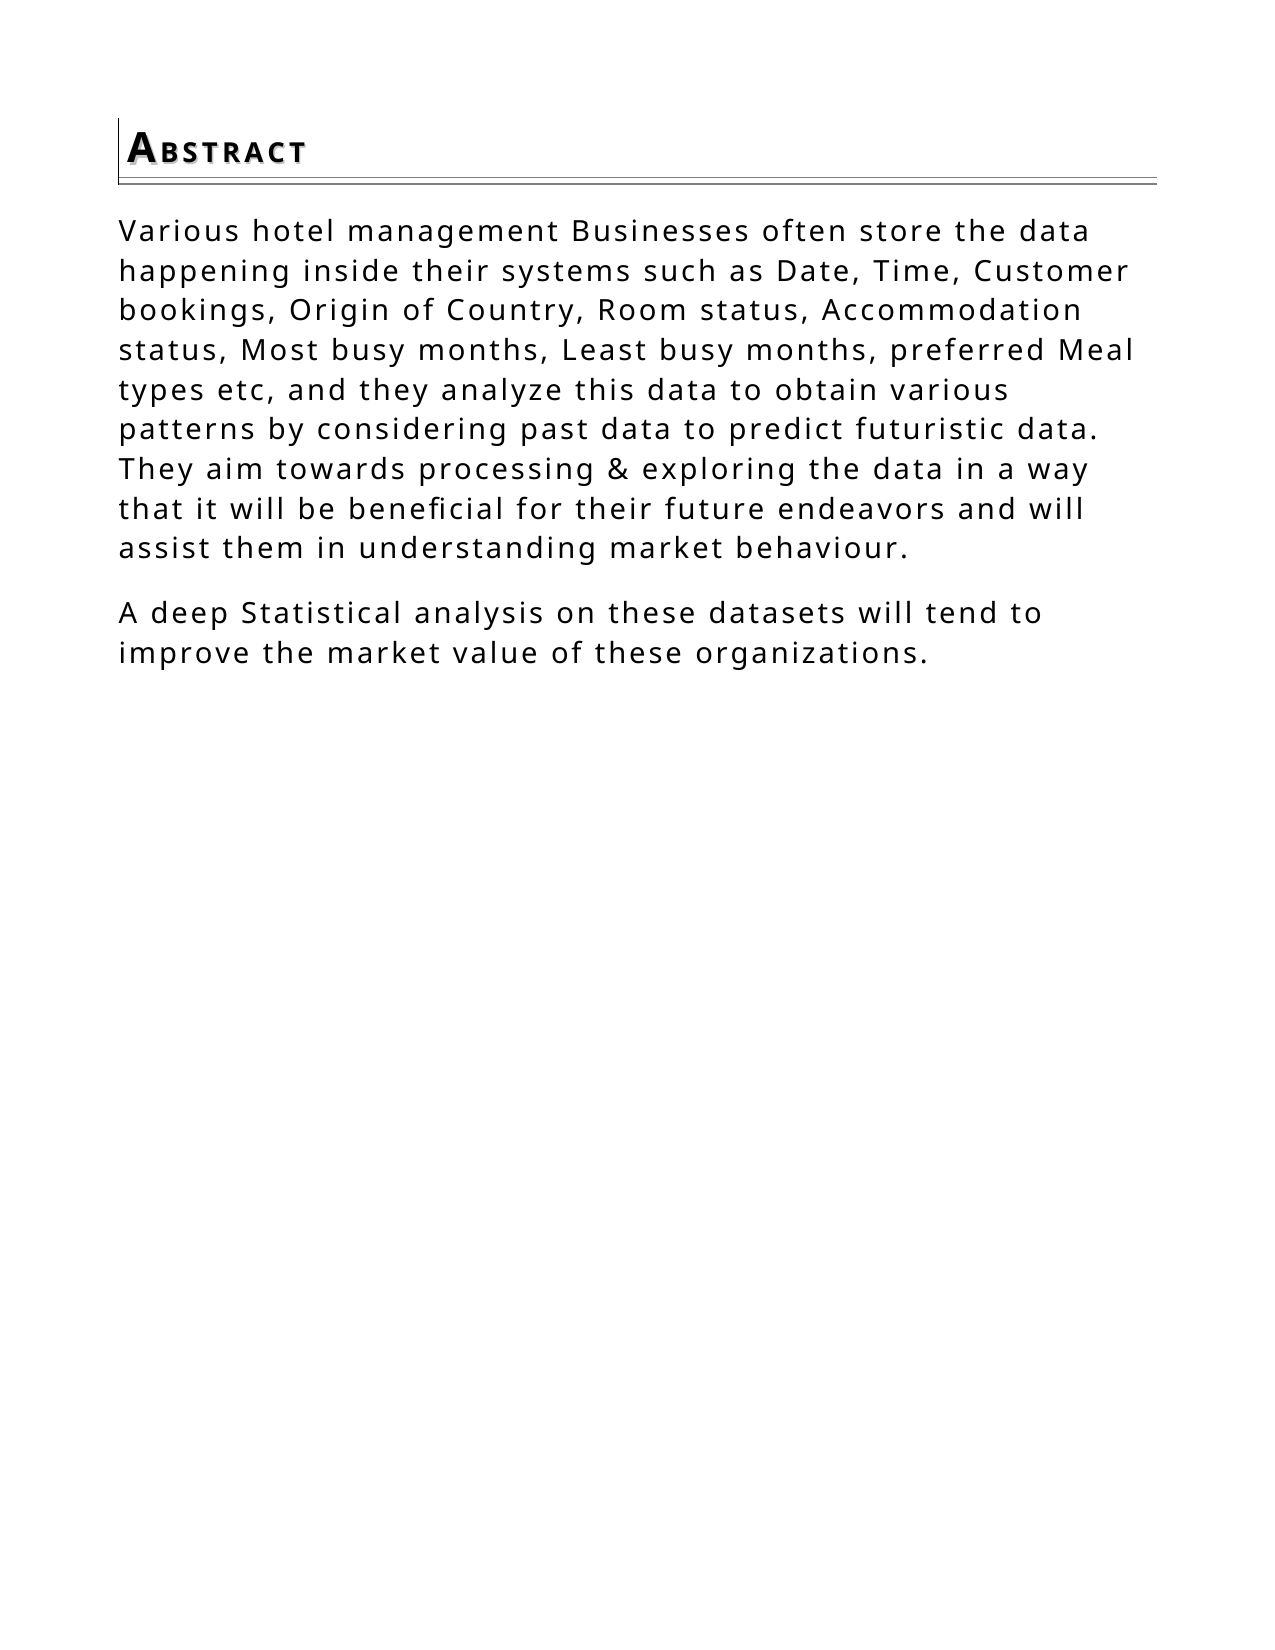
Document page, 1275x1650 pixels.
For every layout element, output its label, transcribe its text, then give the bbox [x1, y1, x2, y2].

text Various hotel management Businesses often store the data happening inside their systems such as Date, Time, Customer bookings, Origin of Country, Room status, Accommodation status, Most busy months, Least busy months, preferred Meal types etc, and they analyze this data to obtain various patterns by considering past data to predict futuristic data. They aim towards processing & exploring the data in a way that it will be beneficial for their future endeavors and will assist them in understanding market behaviour. [118, 210, 1157, 567]
text A deep Statistical analysis on these datasets will tend to improve the market value of these organizations. [118, 592, 1157, 672]
subtitle [119, 178, 1157, 183]
subtitle Abstract [119, 118, 1157, 177]
